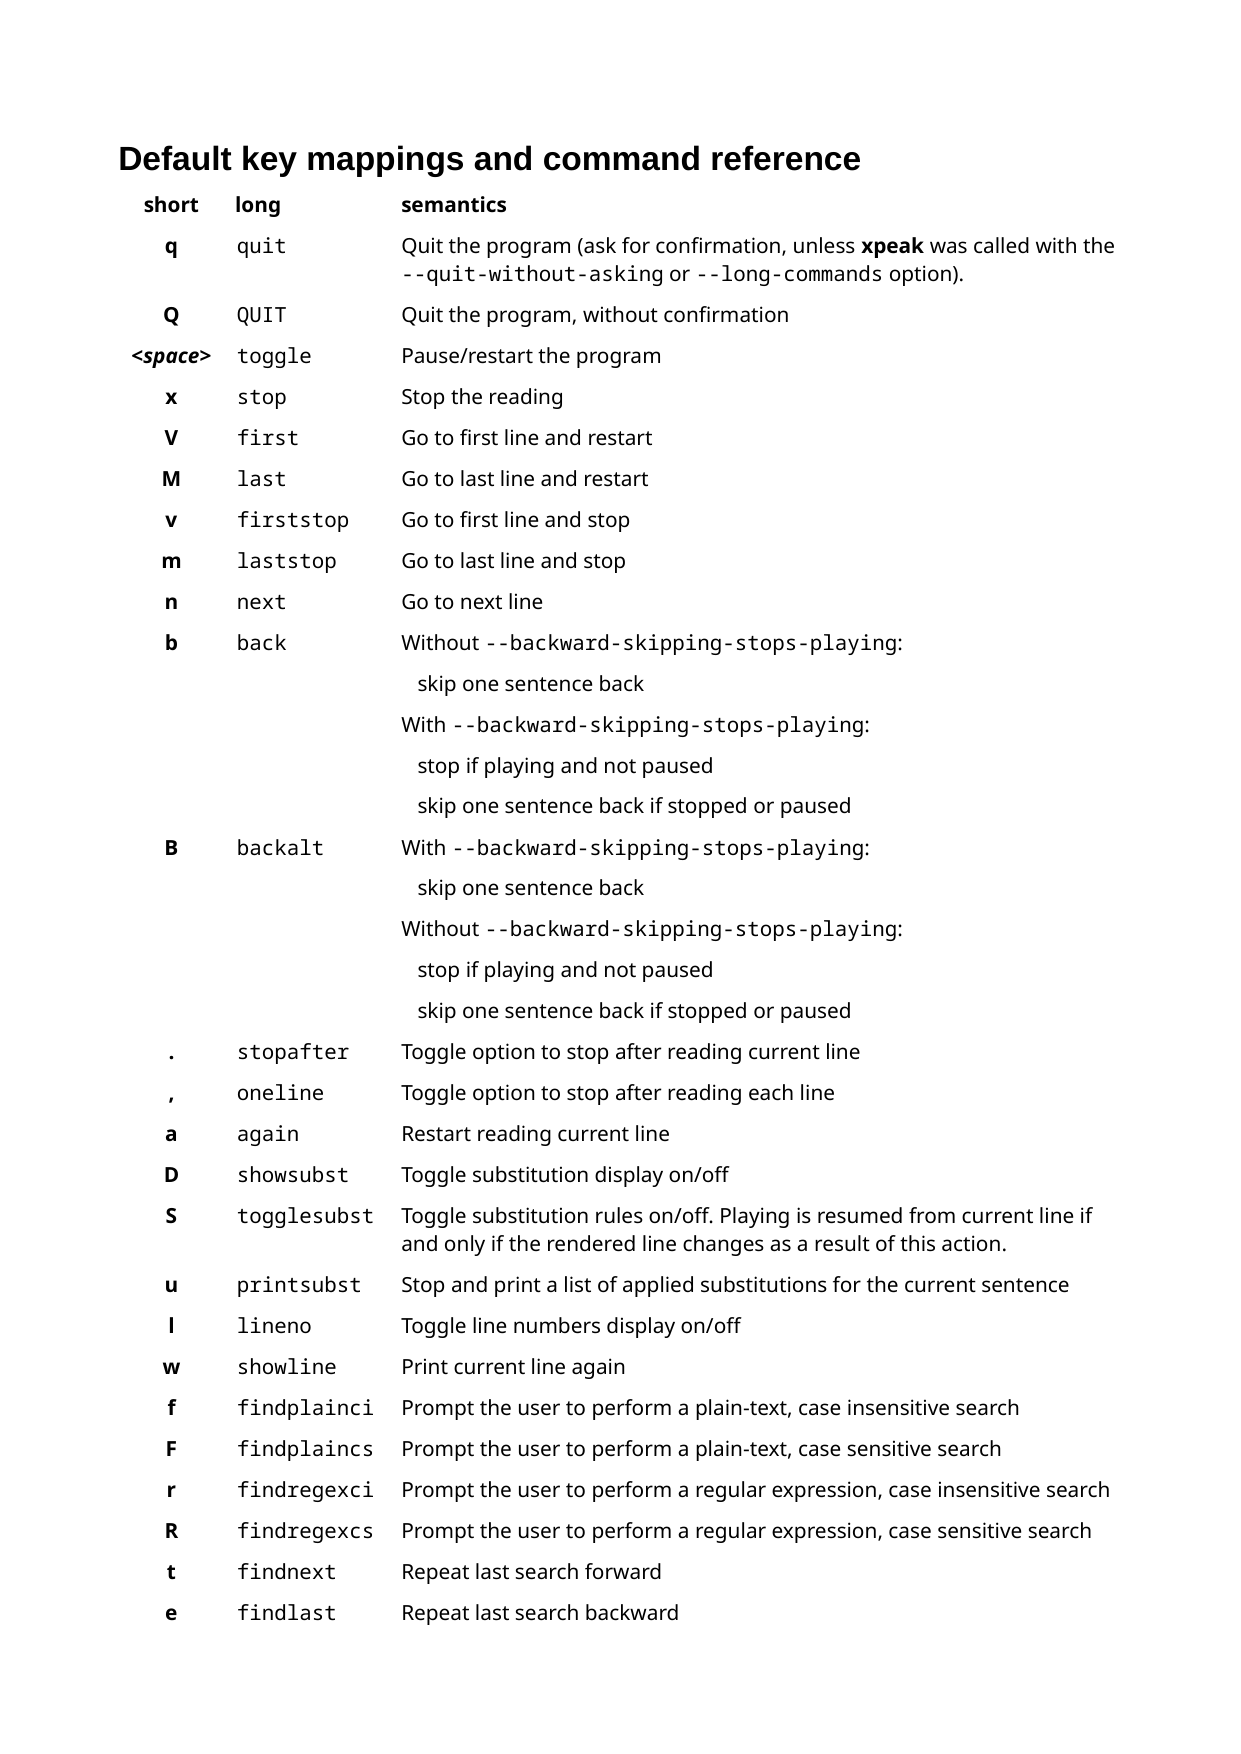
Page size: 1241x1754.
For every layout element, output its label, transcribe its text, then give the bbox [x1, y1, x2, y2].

table_cell t [118, 1557, 224, 1598]
table_cell f [118, 1393, 224, 1434]
table_cell Repeat last search backward [401, 1598, 1122, 1626]
table_cell Toggle line numbers display on/off [401, 1311, 1122, 1352]
table_cell Toggle option to stop after reading current line [401, 1037, 1122, 1078]
table_cell Quit the program, without confirmation [401, 300, 1122, 341]
table_cell next [224, 587, 401, 628]
table_cell showsubst [224, 1160, 401, 1201]
table_cell x [118, 382, 224, 423]
table_cell QUIT [224, 300, 401, 341]
table_cell oneline [224, 1078, 401, 1119]
table_cell Toggle substitution display on/off [401, 1160, 1122, 1201]
table_cell Restart reading current line [401, 1119, 1122, 1160]
table_cell stopafter [224, 1037, 401, 1078]
table_cell M [118, 464, 224, 505]
table_cell Prompt the user to perform a plain-text, case insensitive search [401, 1393, 1122, 1434]
table_cell togglesubst [224, 1201, 401, 1270]
table_cell findplainci [224, 1393, 401, 1434]
table_cell findnext [224, 1557, 401, 1598]
table_cell again [224, 1119, 401, 1160]
table_cell . [118, 1037, 224, 1078]
table_cell Go to next line [401, 587, 1122, 628]
table_cell lineno [224, 1311, 401, 1352]
table_header long [224, 190, 401, 231]
table_cell Toggle substitution rules on/off. Playing is resumed from current line if and only if the rendered line changes as a result of this action. [401, 1201, 1122, 1270]
table_cell B [118, 833, 224, 1037]
table_cell toggle [224, 341, 401, 382]
table_cell l [118, 1311, 224, 1352]
table_cell u [118, 1270, 224, 1311]
table_cell Without --backward-skipping-stops-playing: skip one sentence back With --backward-skipping-stops-playing: stop if playing and not paused skip one sentence back if stopped or paused [401, 628, 1122, 833]
table_cell Prompt the user to perform a regular expression, case sensitive search [401, 1516, 1122, 1557]
table_cell backalt [224, 833, 401, 1037]
table_cell b [118, 628, 224, 833]
table_cell Stop and print a list of applied substitutions for the current sentence [401, 1270, 1122, 1311]
table_cell V [118, 423, 224, 464]
table_cell Prompt the user to perform a regular expression, case insensitive search [401, 1475, 1122, 1516]
table_cell v [118, 505, 224, 546]
table_cell Stop the reading [401, 382, 1122, 423]
table_cell Go to first line and restart [401, 423, 1122, 464]
table_cell S [118, 1201, 224, 1270]
table_cell findregexcs [224, 1516, 401, 1557]
table_cell Print current line again [401, 1352, 1122, 1393]
table_cell a [118, 1119, 224, 1160]
table_cell n [118, 587, 224, 628]
table_cell Quit the program (ask for confirmation, unless xpeak was called with the --quit-without-asking or --long-commands option). [401, 231, 1122, 300]
table_header semantics [401, 190, 1122, 231]
table_cell e [118, 1598, 224, 1626]
table_cell w [118, 1352, 224, 1393]
table_cell , [118, 1078, 224, 1119]
table_cell findplaincs [224, 1434, 401, 1475]
table_cell Pause/restart the program [401, 341, 1122, 382]
table_cell quit [224, 231, 401, 300]
table_cell F [118, 1434, 224, 1475]
table_cell q [118, 231, 224, 300]
table_cell r [118, 1475, 224, 1516]
table_cell Toggle option to stop after reading each line [401, 1078, 1122, 1119]
table_cell last [224, 464, 401, 505]
table_cell stop [224, 382, 401, 423]
table_cell firststop [224, 505, 401, 546]
table_cell Go to first line and stop [401, 505, 1122, 546]
table_cell Q [118, 300, 224, 341]
table_cell With --backward-skipping-stops-playing: skip one sentence back Without --backward-skipping-stops-playing: stop if playing and not paused skip one sentence back if stopped or paused [401, 833, 1122, 1037]
table_cell back [224, 628, 401, 833]
table_header short [118, 190, 224, 231]
table_cell laststop [224, 546, 401, 587]
table_cell R [118, 1516, 224, 1557]
table_cell m [118, 546, 224, 587]
table_cell D [118, 1160, 224, 1201]
table_cell printsubst [224, 1270, 401, 1311]
table_cell <space> [118, 341, 224, 382]
table_cell showline [224, 1352, 401, 1393]
table_cell Repeat last search forward [401, 1557, 1122, 1598]
table_cell findlast [224, 1598, 401, 1626]
table_cell Prompt the user to perform a plain-text, case sensitive search [401, 1434, 1122, 1475]
table_cell findregexci [224, 1475, 401, 1516]
table_cell first [224, 423, 401, 464]
table_cell Go to last line and restart [401, 464, 1122, 505]
subtitle Default key mappings and command reference [118, 139, 1122, 178]
table_cell Go to last line and stop [401, 546, 1122, 587]
